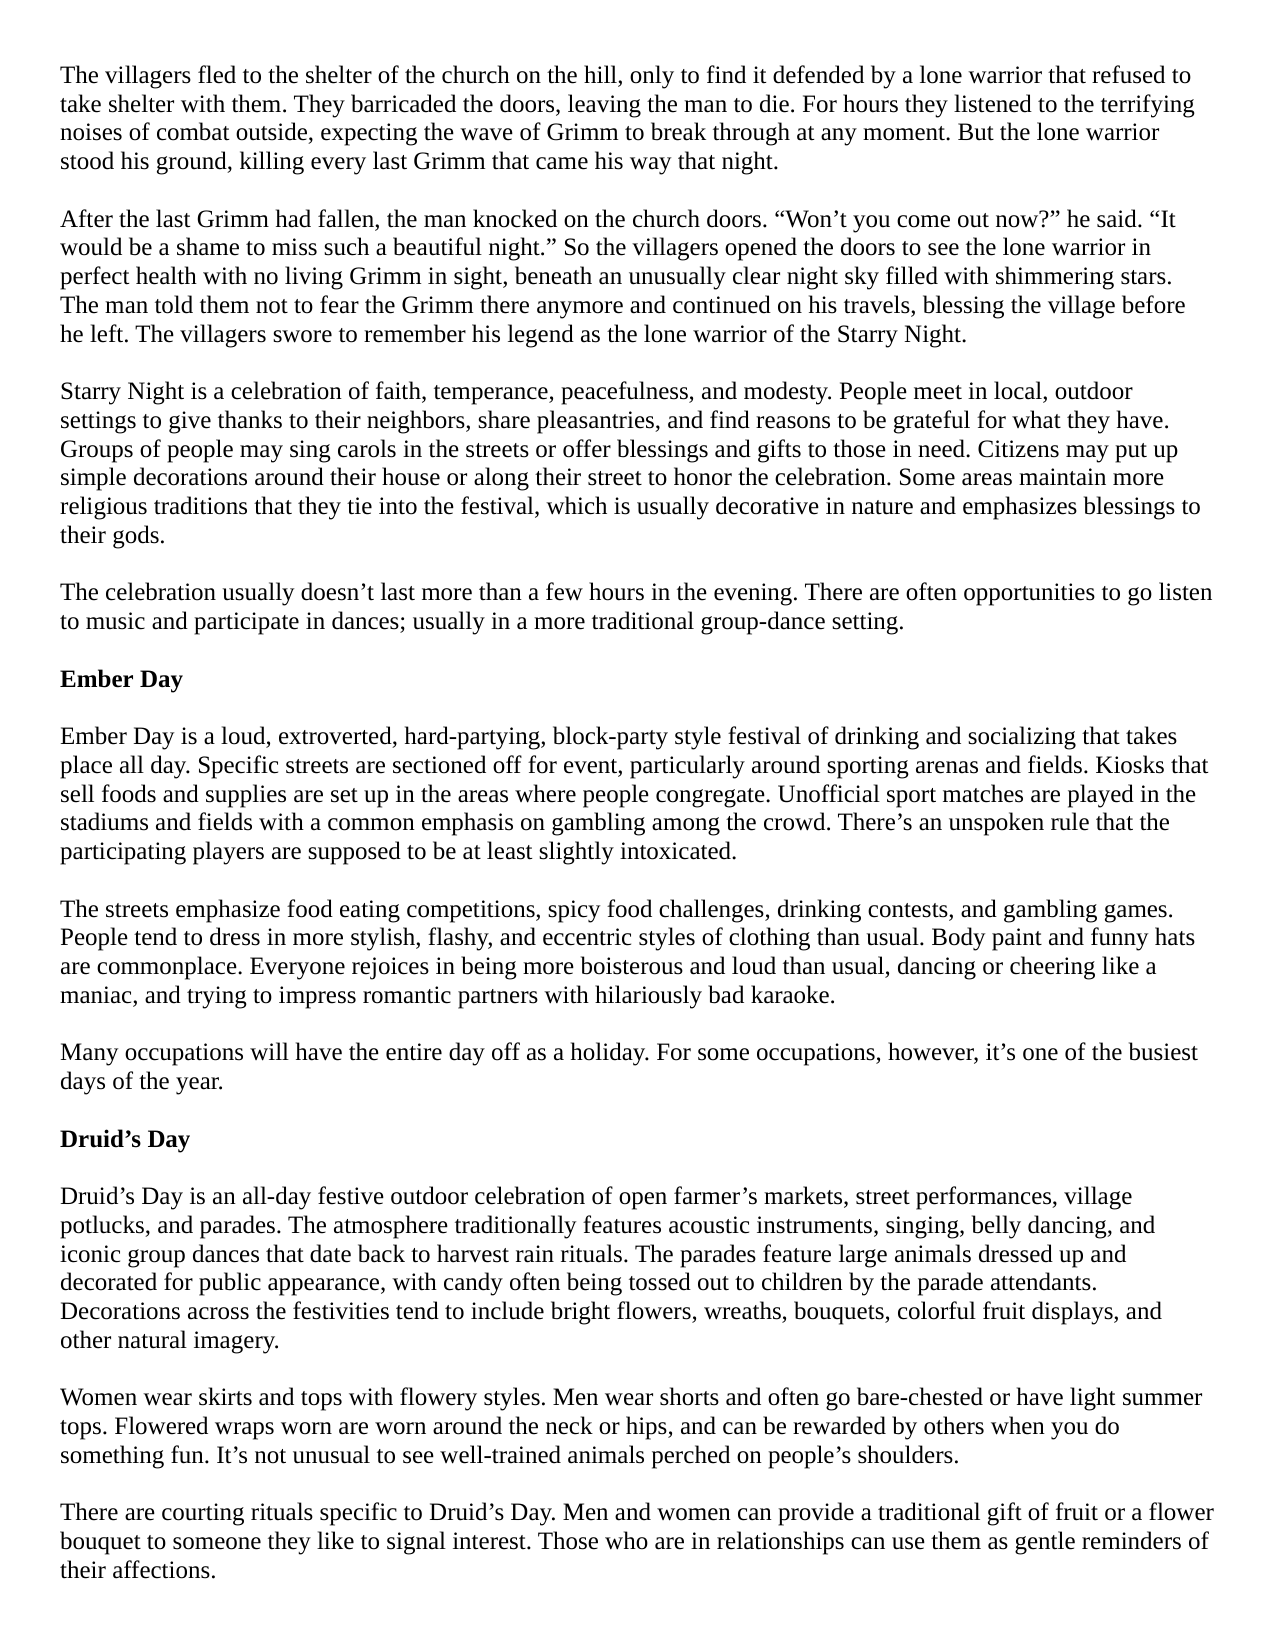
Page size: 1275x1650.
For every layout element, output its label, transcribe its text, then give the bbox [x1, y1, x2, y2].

subtitle Druid’s Day [60, 1124, 1215, 1152]
subtitle Ember Day [60, 664, 1215, 692]
text After the last Grimm had fallen, the man knocked on the church doors. “Won’t you come out now?” he said. “It would be a shame to miss such a beautiful night.” So the villagers opened the doors to see the lone warrior in perfect health with no living Grimm in sight, beneath an unusually clear night sky filled with shimmering stars. The man told them not to fear the Grimm there anymore and continued on his travels, blessing the village before he left. The villagers swore to remember his legend as the lone warrior of the Starry Night. [60, 204, 1215, 347]
text Starry Night is a celebration of faith, temperance, peacefulness, and modesty. People meet in local, outdoor settings to give thanks to their neighbors, share pleasantries, and find reasons to be grateful for what they have. Groups of people may sing carols in the streets or offer blessings and gifts to those in need. Citizens may put up simple decorations around their house or along their street to honor the celebration. Some areas maintain more religious traditions that they tie into the festival, which is usually decorative in nature and emphasizes blessings to their gods. [60, 376, 1215, 549]
text Druid’s Day is an all-day festive outdoor celebration of open farmer’s markets, street performances, village potlucks, and parades. The atmosphere traditionally features acoustic instruments, singing, belly dancing, and iconic group dances that date back to harvest rain rituals. The parades feature large animals dressed up and decorated for public appearance, with candy often being tossed out to children by the parade attendants. Decorations across the festivities tend to include bright flowers, wreaths, bouquets, colorful fruit displays, and other natural imagery. [60, 1181, 1215, 1354]
text Women wear skirts and tops with flowery styles. Men wear shorts and often go bare-chested or have light summer tops. Flowered wraps worn are worn around the neck or hips, and can be rewarded by others when you do something fun. It’s not unusual to see well-trained animals perched on people’s shoulders. [60, 1382, 1215, 1469]
text Ember Day is a loud, extroverted, hard-partying, block-party style festival of drinking and socializing that takes place all day. Specific streets are sectioned off for event, particularly around sporting arenas and fields. Kiosks that sell foods and supplies are set up in the areas where people congregate. Unofficial sport matches are played in the stadiums and fields with a common emphasis on gambling among the crowd. There’s an unspoken rule that the participating players are supposed to be at least slightly intoxicated. [60, 721, 1215, 865]
text The celebration usually doesn’t last more than a few hours in the evening. There are often opportunities to go listen to music and participate in dances; usually in a more traditional group-dance setting. [60, 577, 1215, 635]
text Many occupations will have the entire day off as a holiday. For some occupations, however, it’s one of the busiest days of the year. [60, 1037, 1215, 1095]
text There are courting rituals specific to Druid’s Day. Men and women can provide a traditional gift of fruit or a flower bouquet to someone they like to signal interest. Those who are in relationships can use them as gentle reminders of their affections. [60, 1497, 1215, 1584]
text The streets emphasize food eating competitions, spicy food challenges, drinking contests, and gambling games. People tend to dress in more stylish, flashy, and eccentric styles of clothing than usual. Body paint and funny hats are commonplace. Everyone rejoices in being more boisterous and loud than usual, dancing or cheering like a maniac, and trying to impress romantic partners with hilariously bad karaoke. [60, 894, 1215, 1009]
text The villagers fled to the shelter of the church on the hill, only to find it defended by a lone warrior that refused to take shelter with them. They barricaded the doors, leaving the man to die. For hours they listened to the terrifying noises of combat outside, expecting the wave of Grimm to break through at any moment. But the lone warrior stood his ground, killing every last Grimm that came his way that night. [60, 60, 1215, 175]
